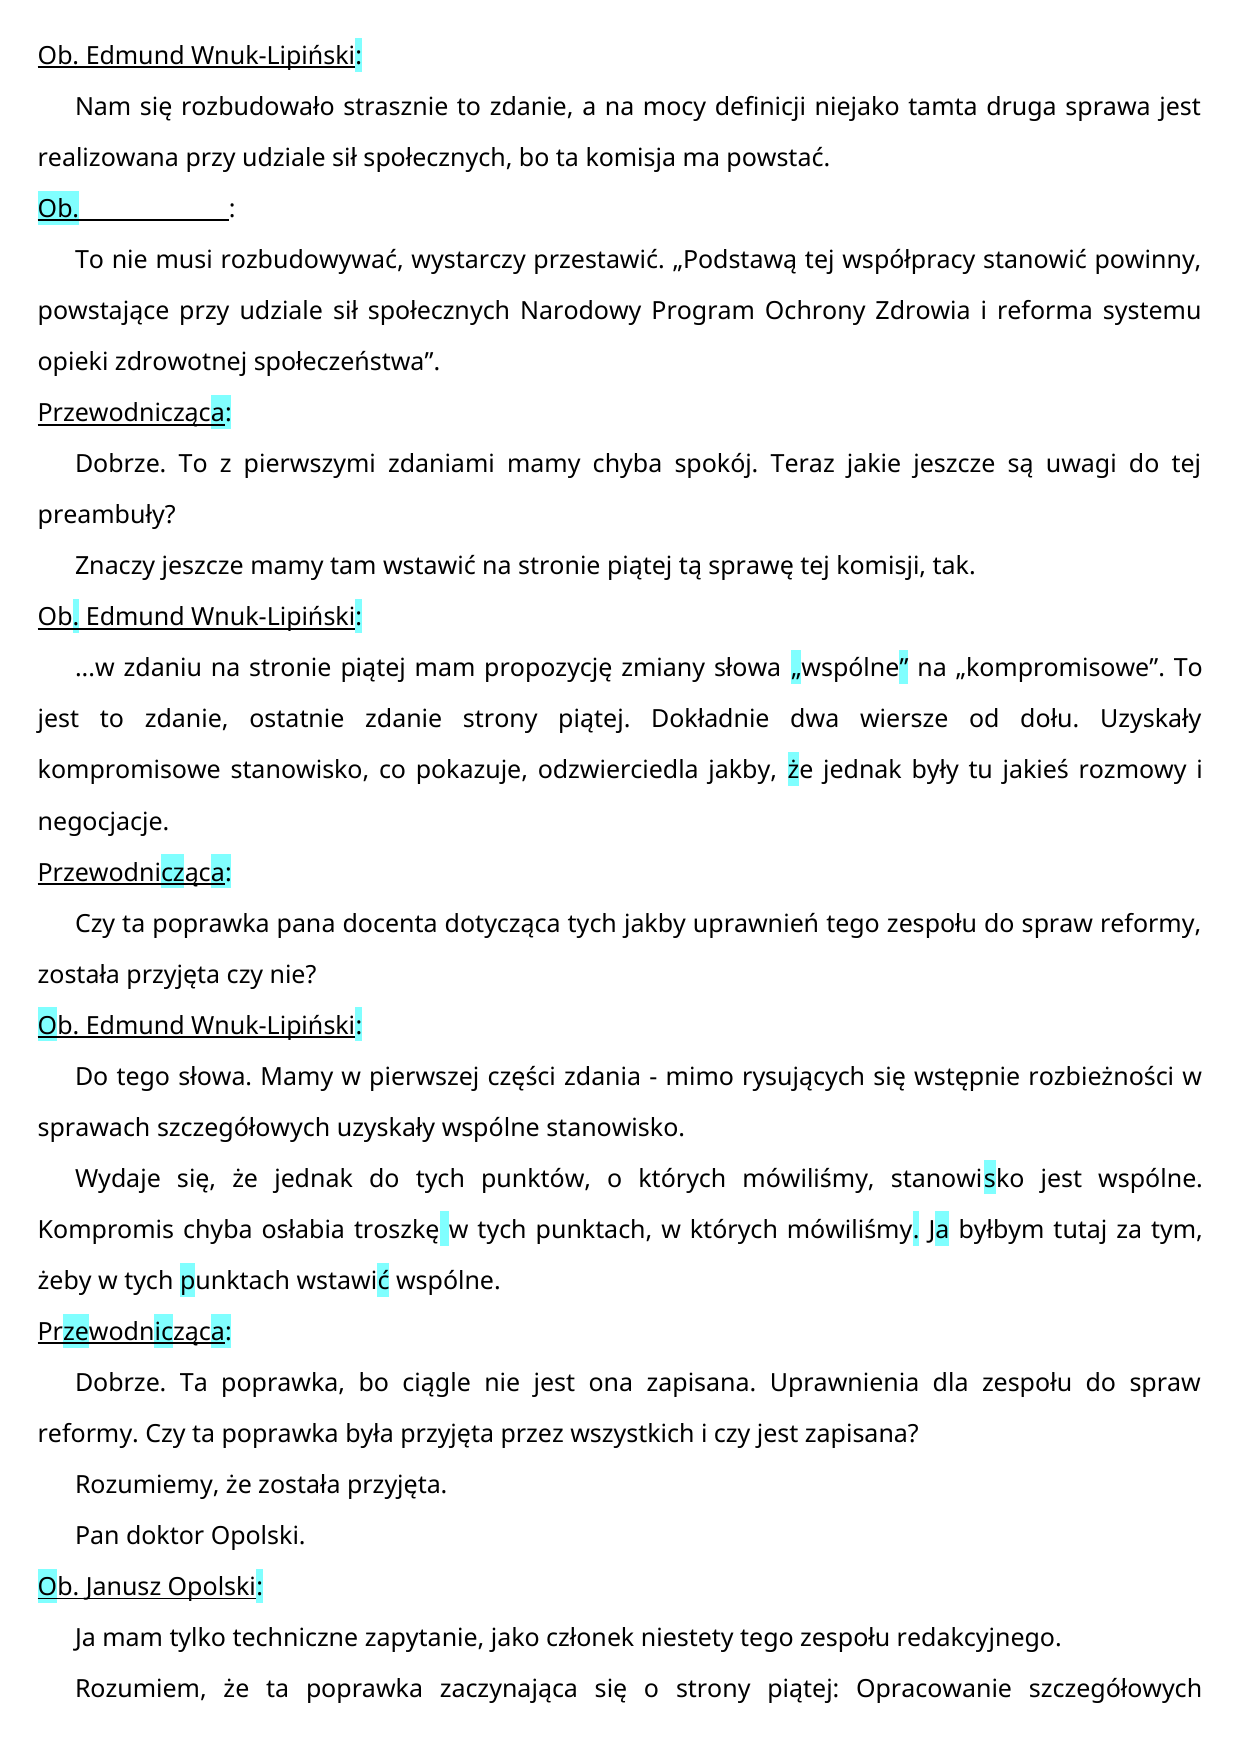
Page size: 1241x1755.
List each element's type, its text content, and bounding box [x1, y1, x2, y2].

text ...w zdaniu na stronie piątej mam propozycję zmiany słowa „wspólne” na „kompromisowe”. To jest to zdanie, ostatnie zdanie strony piątej. Dokładnie dwa wiersze od dołu. Uzyskały kompromisowe stanowisko, co pokazuje, odzwierciedla jakby, że jednak były tu jakieś rozmowy i negocjacje. [37, 650, 1203, 837]
text Przewodnicząca: [37, 395, 1203, 429]
text Przewodnicząca: [37, 1313, 1203, 1348]
text Nam się rozbudowało strasznie to zdanie, a na mocy definicji niejako tamta druga sprawa jest realizowana przy udziale sił społecznych, bo ta komisja ma powstać. [37, 88, 1203, 174]
text Przewodnicząca: [37, 854, 1203, 888]
text Do tego słowa. Mamy w pierwszej części zdania - mimo rysujących się wstępnie rozbieżności w sprawach szczegółowych uzyskały wspólne stanowisko. [37, 1058, 1203, 1143]
text Rozumiemy, że została przyjęta. [37, 1467, 1203, 1501]
text Pan doktor Opolski. [37, 1518, 1203, 1552]
text Rozumiem, że ta poprawka zaczynająca się o strony piątej: Opracowanie szczegółowych [37, 1671, 1203, 1705]
text Wydaje się, że jednak do tych punktów, o których mówiliśmy, stanowisko jest wspólne. Kompromis chyba osłabia troszkę w tych punktach, w których mówiliśmy. Ja byłbym tutaj za tym, żeby w tych punktach wstawić wspólne. [37, 1160, 1203, 1297]
text Ja mam tylko techniczne zapytanie, jako członek niestety tego zespołu redakcyjnego. [37, 1620, 1203, 1654]
text To nie musi rozbudowywać, wystarczy przestawić. „Podstawą tej współpracy stanowić powinny, powstające przy udziale sił społecznych Narodowy Program Ochrony Zdrowia i reforma systemu opieki zdrowotnej społeczeństwa”. [37, 242, 1203, 378]
text Znaczy jeszcze mamy tam wstawić na stronie piątej tą sprawę tej komisji, tak. [37, 548, 1203, 582]
text Dobrze. Ta poprawka, bo ciągle nie jest ona zapisana. Uprawnienia dla zespołu do spraw reformy. Czy ta poprawka była przyjęta przez wszystkich i czy jest zapisana? [37, 1364, 1203, 1450]
text Ob. : [37, 191, 1203, 225]
text Ob. Edmund Wnuk-Lipiński: [37, 1007, 1203, 1041]
text Ob. Edmund Wnuk-Lipiński: [37, 599, 1203, 633]
text Ob. Edmund Wnuk-Lipiński: [37, 37, 1203, 72]
text Ob. Janusz Opolski: [37, 1569, 1203, 1603]
text Dobrze. To z pierwszymi zdaniami mamy chyba spokój. Teraz jakie jeszcze są uwagi do tej preambuły? [37, 446, 1203, 531]
text Czy ta poprawka pana docenta dotycząca tych jakby uprawnień tego zespołu do spraw reformy, została przyjęta czy nie? [37, 905, 1203, 990]
